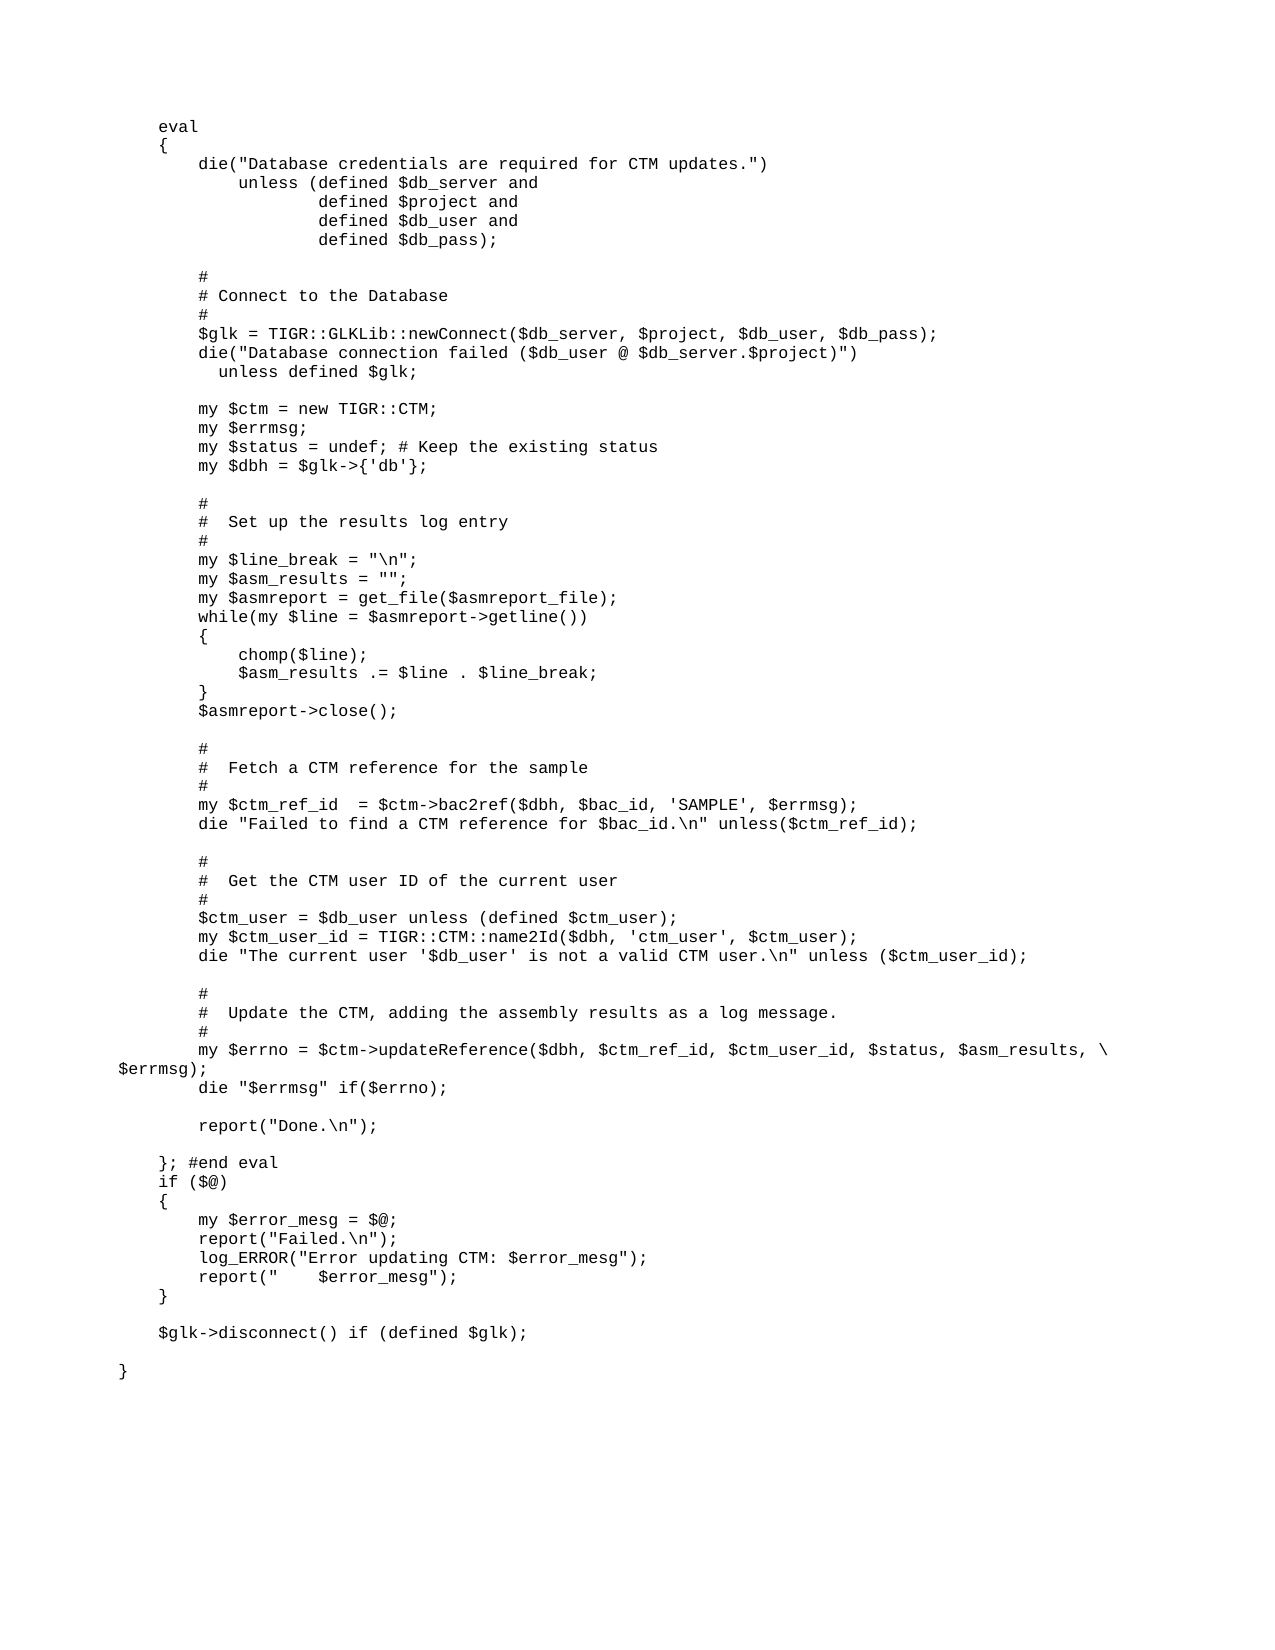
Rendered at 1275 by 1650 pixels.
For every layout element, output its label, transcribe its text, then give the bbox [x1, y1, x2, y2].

text die "$errmsg" if($errno); [118, 1080, 1157, 1098]
text # Set up the results log entry [118, 514, 1157, 533]
text # [118, 891, 1157, 910]
text # [118, 1023, 1157, 1042]
text } [118, 1287, 1157, 1306]
text die "The current user '$db_user' is not a valid CTM user.\n" unless ($ctm_user_id); [118, 948, 1157, 967]
text unless defined $glk; [118, 363, 1157, 382]
text $glk->disconnect() if (defined $glk); [118, 1325, 1157, 1344]
text eval [118, 118, 1157, 137]
text chomp($line); [118, 646, 1157, 665]
text { [118, 1193, 1157, 1212]
text $asmreport->close(); [118, 703, 1157, 721]
text # [118, 740, 1157, 759]
text die("Database connection failed ($db_user @ $db_server.$project)") [118, 344, 1157, 363]
text } [118, 684, 1157, 703]
text # [118, 853, 1157, 872]
text report(" $error_mesg"); [118, 1268, 1157, 1287]
text defined $db_user and [118, 212, 1157, 231]
text $glk = TIGR::GLKLib::newConnect($db_server, $project, $db_user, $db_pass); [118, 326, 1157, 344]
text # [118, 307, 1157, 326]
text my $dbh = $glk->{'db'}; [118, 457, 1157, 476]
text # Get the CTM user ID of the current user [118, 872, 1157, 891]
text }; #end eval [118, 1155, 1157, 1174]
text # [118, 269, 1157, 288]
text defined $db_pass); [118, 231, 1157, 250]
text # Update the CTM, adding the assembly results as a log message. [118, 1004, 1157, 1023]
text my $errmsg; [118, 420, 1157, 439]
text die "Failed to find a CTM reference for $bac_id.\n" unless($ctm_ref_id); [118, 816, 1157, 834]
text # [118, 495, 1157, 514]
text my $status = undef; # Keep the existing status [118, 439, 1157, 457]
text if ($@) [118, 1174, 1157, 1193]
text my $ctm_user_id = TIGR::CTM::name2Id($dbh, 'ctm_user', $ctm_user); [118, 929, 1157, 948]
text my $asmreport = get_file($asmreport_file); [118, 589, 1157, 608]
text # [118, 985, 1157, 1004]
text # [118, 533, 1157, 552]
text my $line_break = "\n"; [118, 552, 1157, 571]
text my $ctm = new TIGR::CTM; [118, 401, 1157, 420]
text defined $project and [118, 193, 1157, 212]
text die("Database credentials are required for CTM updates.") [118, 156, 1157, 175]
text my $error_mesg = $@; [118, 1212, 1157, 1231]
text log_ERROR("Error updating CTM: $error_mesg"); [118, 1249, 1157, 1268]
text report("Failed.\n"); [118, 1231, 1157, 1249]
text my $ctm_ref_id = $ctm->bac2ref($dbh, $bac_id, 'SAMPLE', $errmsg); [118, 797, 1157, 816]
text report("Done.\n"); [118, 1117, 1157, 1136]
text # Connect to the Database [118, 288, 1157, 307]
text while(my $line = $asmreport->getline()) [118, 608, 1157, 627]
text $asm_results .= $line . $line_break; [118, 665, 1157, 684]
text my $errno = $ctm->updateReference($dbh, $ctm_ref_id, $ctm_user_id, $status, $asm_results, \$errmsg); [118, 1042, 1157, 1080]
text $ctm_user = $db_user unless (defined $ctm_user); [118, 910, 1157, 929]
text unless (defined $db_server and [118, 175, 1157, 193]
text { [118, 627, 1157, 646]
text } [118, 1362, 1157, 1381]
text my $asm_results = ""; [118, 571, 1157, 589]
text # Fetch a CTM reference for the sample [118, 759, 1157, 778]
text # [118, 778, 1157, 797]
text { [118, 137, 1157, 156]
